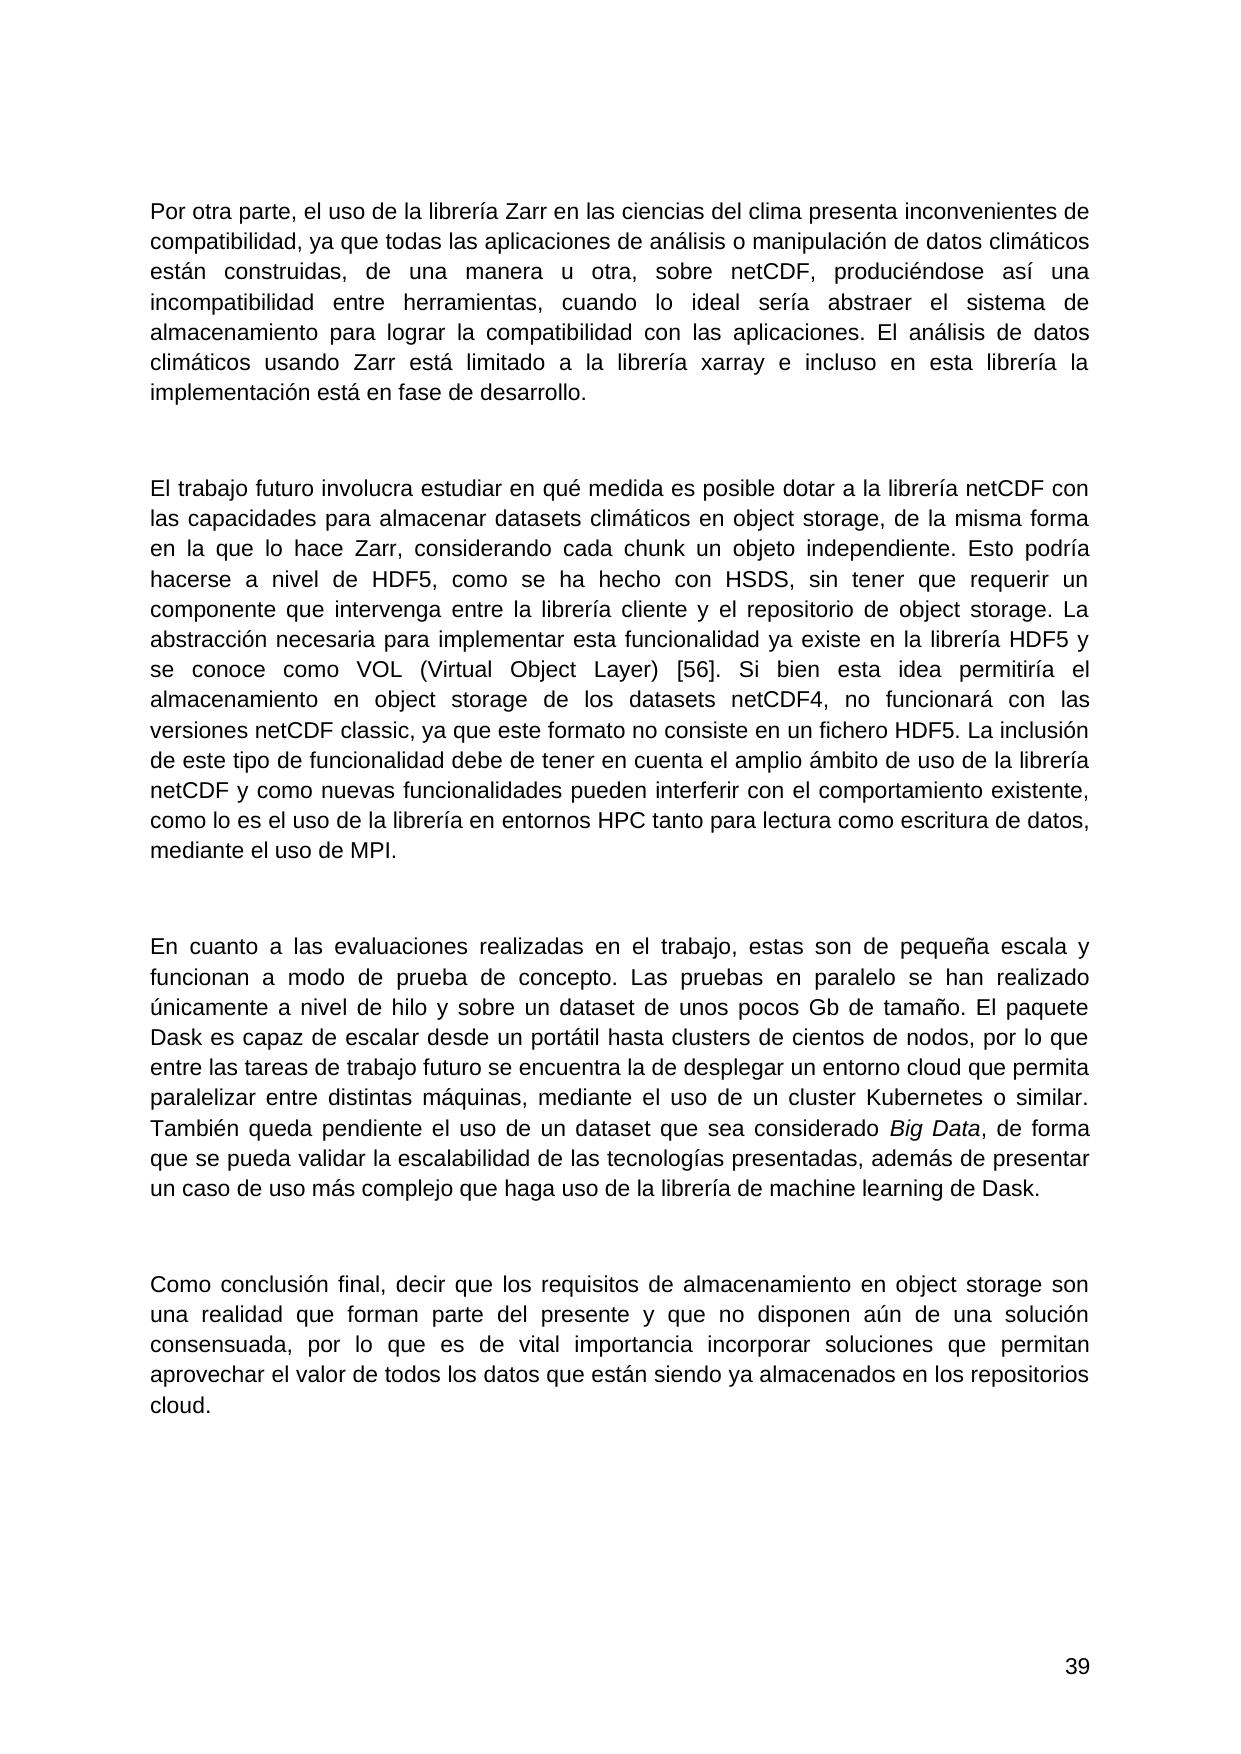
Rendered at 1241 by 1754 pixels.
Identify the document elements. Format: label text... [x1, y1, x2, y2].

text Como conclusión final, decir que los requisitos de almacenamiento en object storage son una realidad que forman parte del presente y que no disponen aún de una solución consensuada, por lo que es de vital importancia incorporar soluciones que permitan aprovechar el valor de todos los datos que están siendo ya almacenados en los repositorios cloud. [150, 1271, 1090, 1418]
text Por otra parte, el uso de la librería Zarr en las ciencias del clima presenta inconvenientes de compatibilidad, ya que todas las aplicaciones de análisis o manipulación de datos climáticos están construidas, de una manera u otra, sobre netCDF, produciéndose así una incompatibilidad entre herramientas, cuando lo ideal sería abstraer el sistema de almacenamiento para lograr la compatibilidad con las aplicaciones. El análisis de datos climáticos usando Zarr está limitado a la librería xarray e incluso en esta librería la implementación está en fase de desarrollo. [150, 198, 1090, 406]
text En cuanto a las evaluaciones realizadas en el trabajo, estas son de pequeña escala y funcionan a modo de prueba de concepto. Las pruebas en paralelo se han realizado únicamente a nivel de hilo y sobre un dataset de unos pocos Gb de tamaño. El paquete Dask es capaz de escalar desde un portátil hasta clusters de cientos de nodos, por lo que entre las tareas de trabajo futuro se encuentra la de desplegar un entorno cloud que permita paralelizar entre distintas máquinas, mediante el uso de un cluster Kubernetes o similar. También queda pendiente el uso de un dataset que sea considerado Big Data, de forma que se pueda validar la escalabilidad de las tecnologías presentadas, además de presentar un caso de uso más complejo que haga uso de la librería de machine learning de Dask. [150, 933, 1090, 1201]
text El trabajo futuro involucra estudiar en qué medida es posible dotar a la librería netCDF con las capacidades para almacenar datasets climáticos en object storage, de la misma forma en la que lo hace Zarr, considerando cada chunk un objeto independiente. Esto podría hacerse a nivel de HDF5, como se ha hecho con HSDS, sin tener que requerir un componente que intervenga entre la librería cliente y el repositorio de object storage. La abstracción necesaria para implementar esta funcionalidad ya existe en la librería HDF5 y se conoce como VOL (Virtual Object Layer) [56]. Si bien esta idea permitiría el almacenamiento en object storage de los datasets netCDF4, no funcionará con las versiones netCDF classic, ya que este formato no consiste en un fichero HDF5. La inclusión de este tipo de funcionalidad debe de tener en cuenta el amplio ámbito de uso de la librería netCDF y como nuevas funcionalidades pueden interferir con el comportamiento existente, como lo es el uso de la librería en entornos HPC tanto para lectura como escritura de datos, mediante el uso de MPI. [150, 475, 1090, 864]
